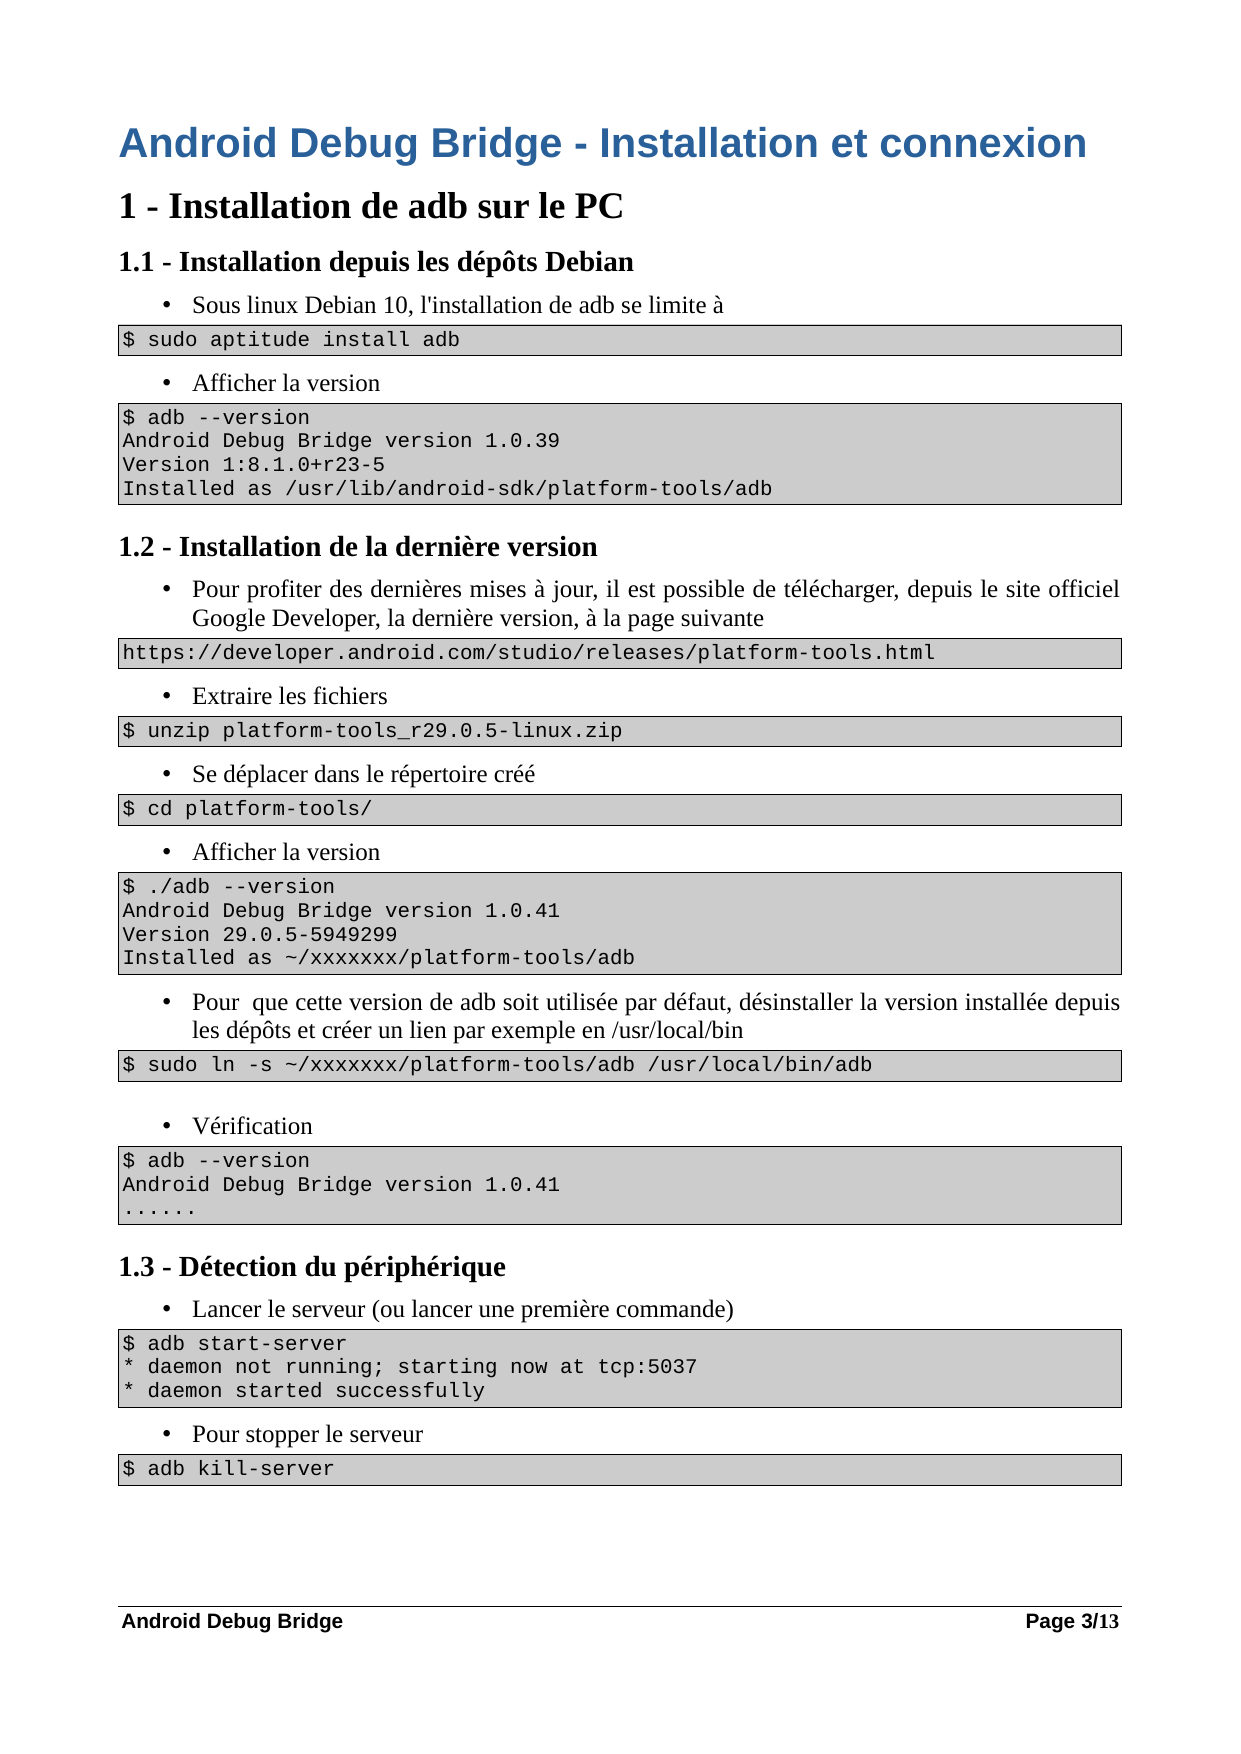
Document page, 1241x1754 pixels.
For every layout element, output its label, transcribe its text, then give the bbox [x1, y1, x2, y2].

text $ adb --version [119, 1147, 1121, 1170]
text $ adb kill-server [119, 1455, 1121, 1485]
text Version 1:8.1.0+r23-5 [119, 450, 1121, 473]
subtitle 1.3 - Détection du périphérique [118, 1249, 1122, 1282]
list Vérification [162, 1111, 1122, 1140]
text $ cd platform-tools/ [119, 795, 1121, 825]
text $ sudo ln -s ~/xxxxxxx/platform-tools/adb /usr/local/bin/adb [119, 1051, 1121, 1081]
text Android Debug Bridge version 1.0.41 [119, 896, 1121, 919]
list Afficher la version [162, 368, 1122, 397]
text Version 29.0.5-5949299 [119, 919, 1121, 943]
text * daemon started successfully [119, 1376, 1121, 1407]
list Extraire les fichiers [162, 681, 1122, 710]
text ...... [119, 1193, 1121, 1224]
list Pour que cette version de adb soit utilisée par défaut, désinstaller la version installée depuis les dépôts et créer un lien par exemple en /usr/local/bin [162, 987, 1122, 1044]
text Android Debug Bridge version 1.0.41 [119, 1170, 1121, 1193]
list Se déplacer dans le répertoire créé [162, 759, 1122, 788]
text $ sudo aptitude install adb [119, 326, 1121, 355]
subtitle 1.1 - Installation depuis les dépôts Debian [118, 244, 1122, 278]
text $ adb start-server [119, 1330, 1121, 1352]
list Afficher la version [162, 837, 1122, 866]
list Pour profiter des dernières mises à jour, il est possible de télécharger, depuis le site officiel Google Developer, la dernière version, à la page suivante [162, 574, 1122, 632]
subtitle 1 - Installation de adb sur le PC [118, 184, 1122, 227]
list Sous linux Debian 10, l'installation de adb se limite à [162, 290, 1122, 318]
list Pour stopper le serveur [162, 1419, 1122, 1448]
text * daemon not running; starting now at tcp:5037 [119, 1352, 1121, 1376]
text $ unzip platform-tools_r29.0.5-linux.zip [119, 717, 1121, 746]
subtitle Android Debug Bridge - Installation et connexion [118, 118, 1122, 166]
subtitle 1.2 - Installation de la dernière version [118, 529, 1122, 562]
text Installed as /usr/lib/android-sdk/platform-tools/adb [119, 473, 1121, 504]
text https://developer.android.com/studio/releases/platform-tools.html [119, 639, 1121, 668]
text Android Debug Bridge version 1.0.39 [119, 426, 1121, 450]
list Lancer le serveur (ou lancer une première commande) [162, 1294, 1122, 1323]
text $ adb --version [119, 404, 1121, 426]
text $ ./adb --version [119, 873, 1121, 896]
text Installed as ~/xxxxxxx/platform-tools/adb [119, 943, 1121, 974]
